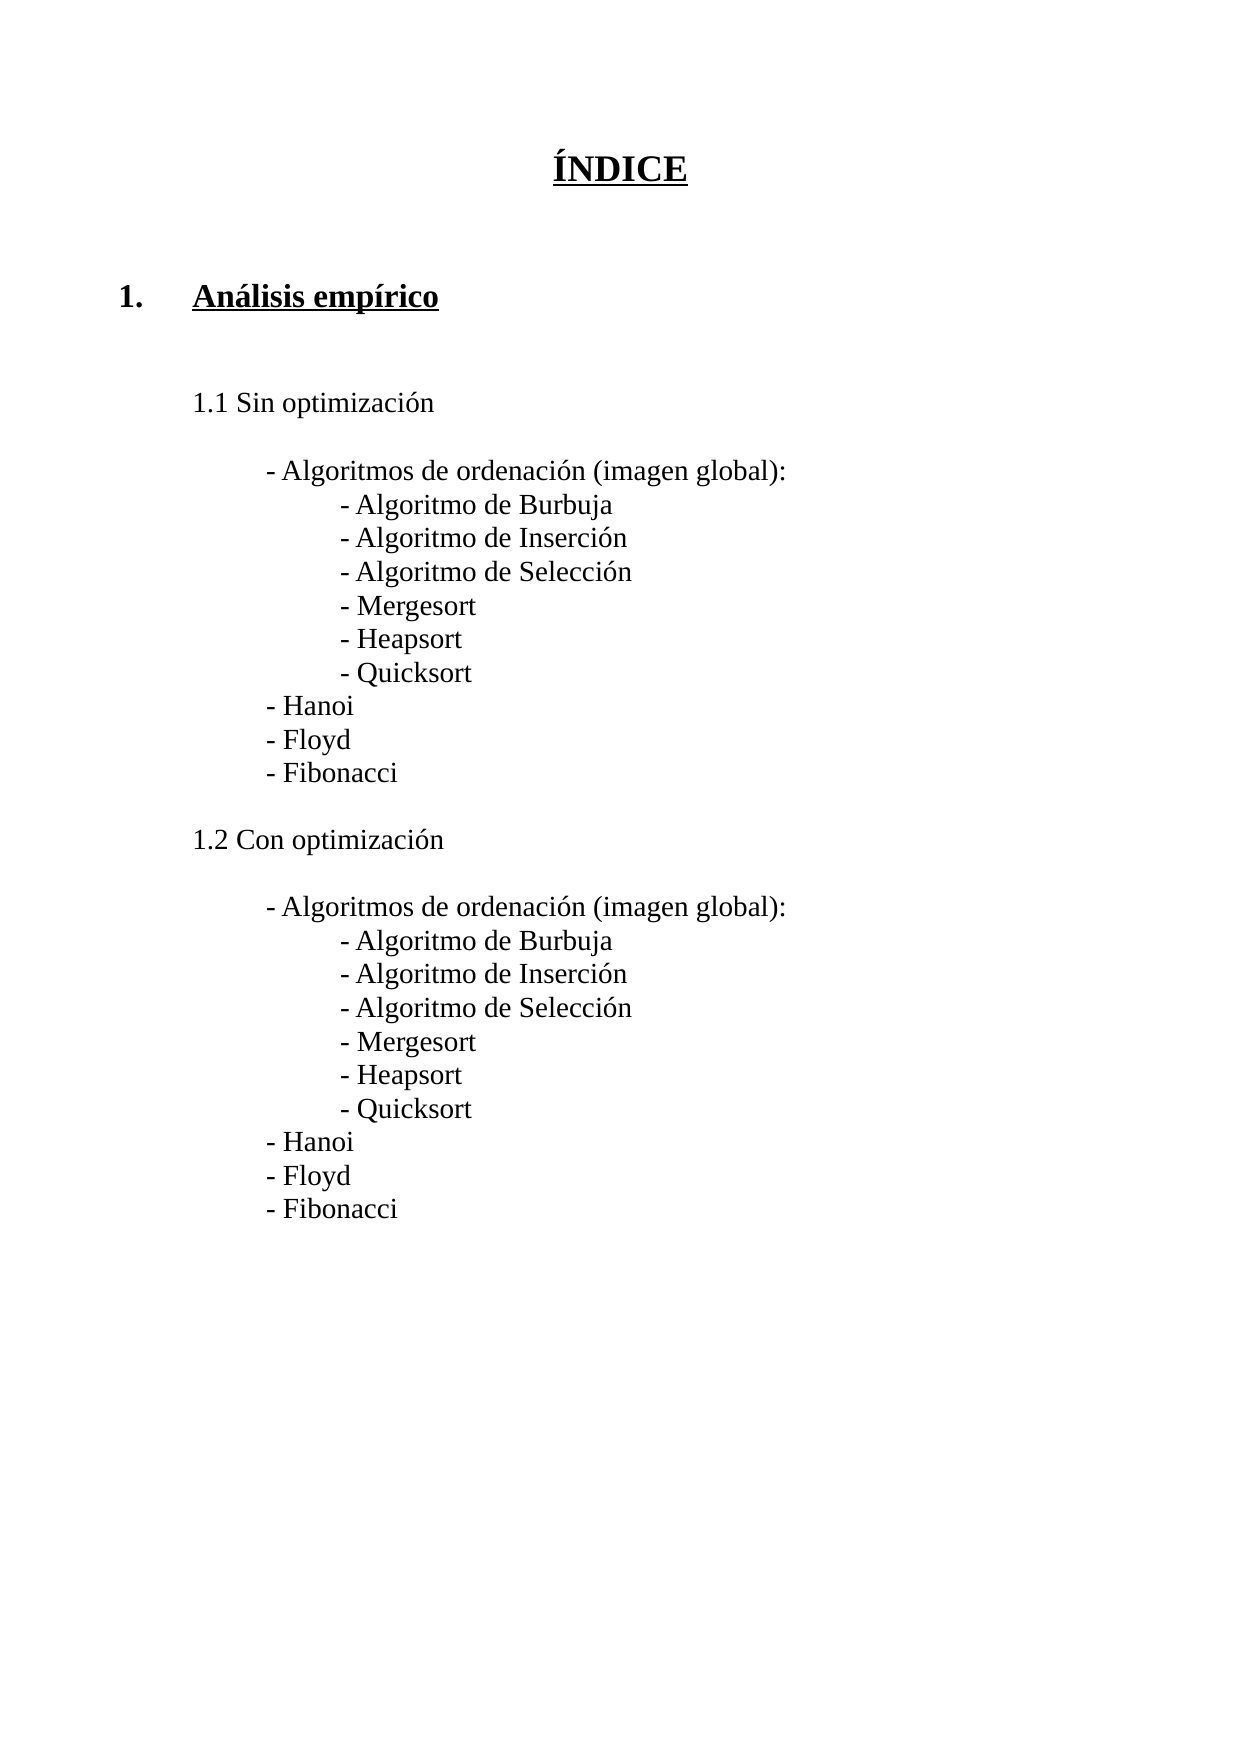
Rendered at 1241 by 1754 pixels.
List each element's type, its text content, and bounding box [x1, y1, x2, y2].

text - Algoritmo de Burbuja [118, 487, 1122, 521]
text - Algoritmos de ordenación (imagen global): [118, 453, 1122, 487]
text - Fibonacci [118, 1191, 1122, 1225]
text - Algoritmo de Selección [118, 990, 1122, 1024]
text - Algoritmo de Selección [118, 554, 1122, 588]
text - Algoritmo de Inserción [118, 521, 1122, 554]
text - Algoritmo de Burbuja [118, 923, 1122, 957]
text - Mergesort [118, 1024, 1122, 1057]
text - Hanoi [118, 688, 1122, 722]
text - Floyd [118, 1158, 1122, 1191]
text 1.2 Con optimización [118, 822, 1122, 856]
text 1.1 Sin optimización [118, 382, 1122, 420]
text - Hanoi [118, 1124, 1122, 1158]
text ÍNDICE [118, 147, 1122, 190]
text - Quicksort [118, 1091, 1122, 1124]
text - Heapsort [118, 1057, 1122, 1091]
text 1. Análisis empírico [118, 276, 1122, 314]
text - Mergesort [118, 588, 1122, 621]
text - Heapsort [118, 621, 1122, 655]
text - Fibonacci [118, 755, 1122, 789]
text - Floyd [118, 722, 1122, 755]
text - Algoritmo de Inserción [118, 957, 1122, 990]
text - Quicksort [118, 655, 1122, 688]
text - Algoritmos de ordenación (imagen global): [118, 889, 1122, 923]
